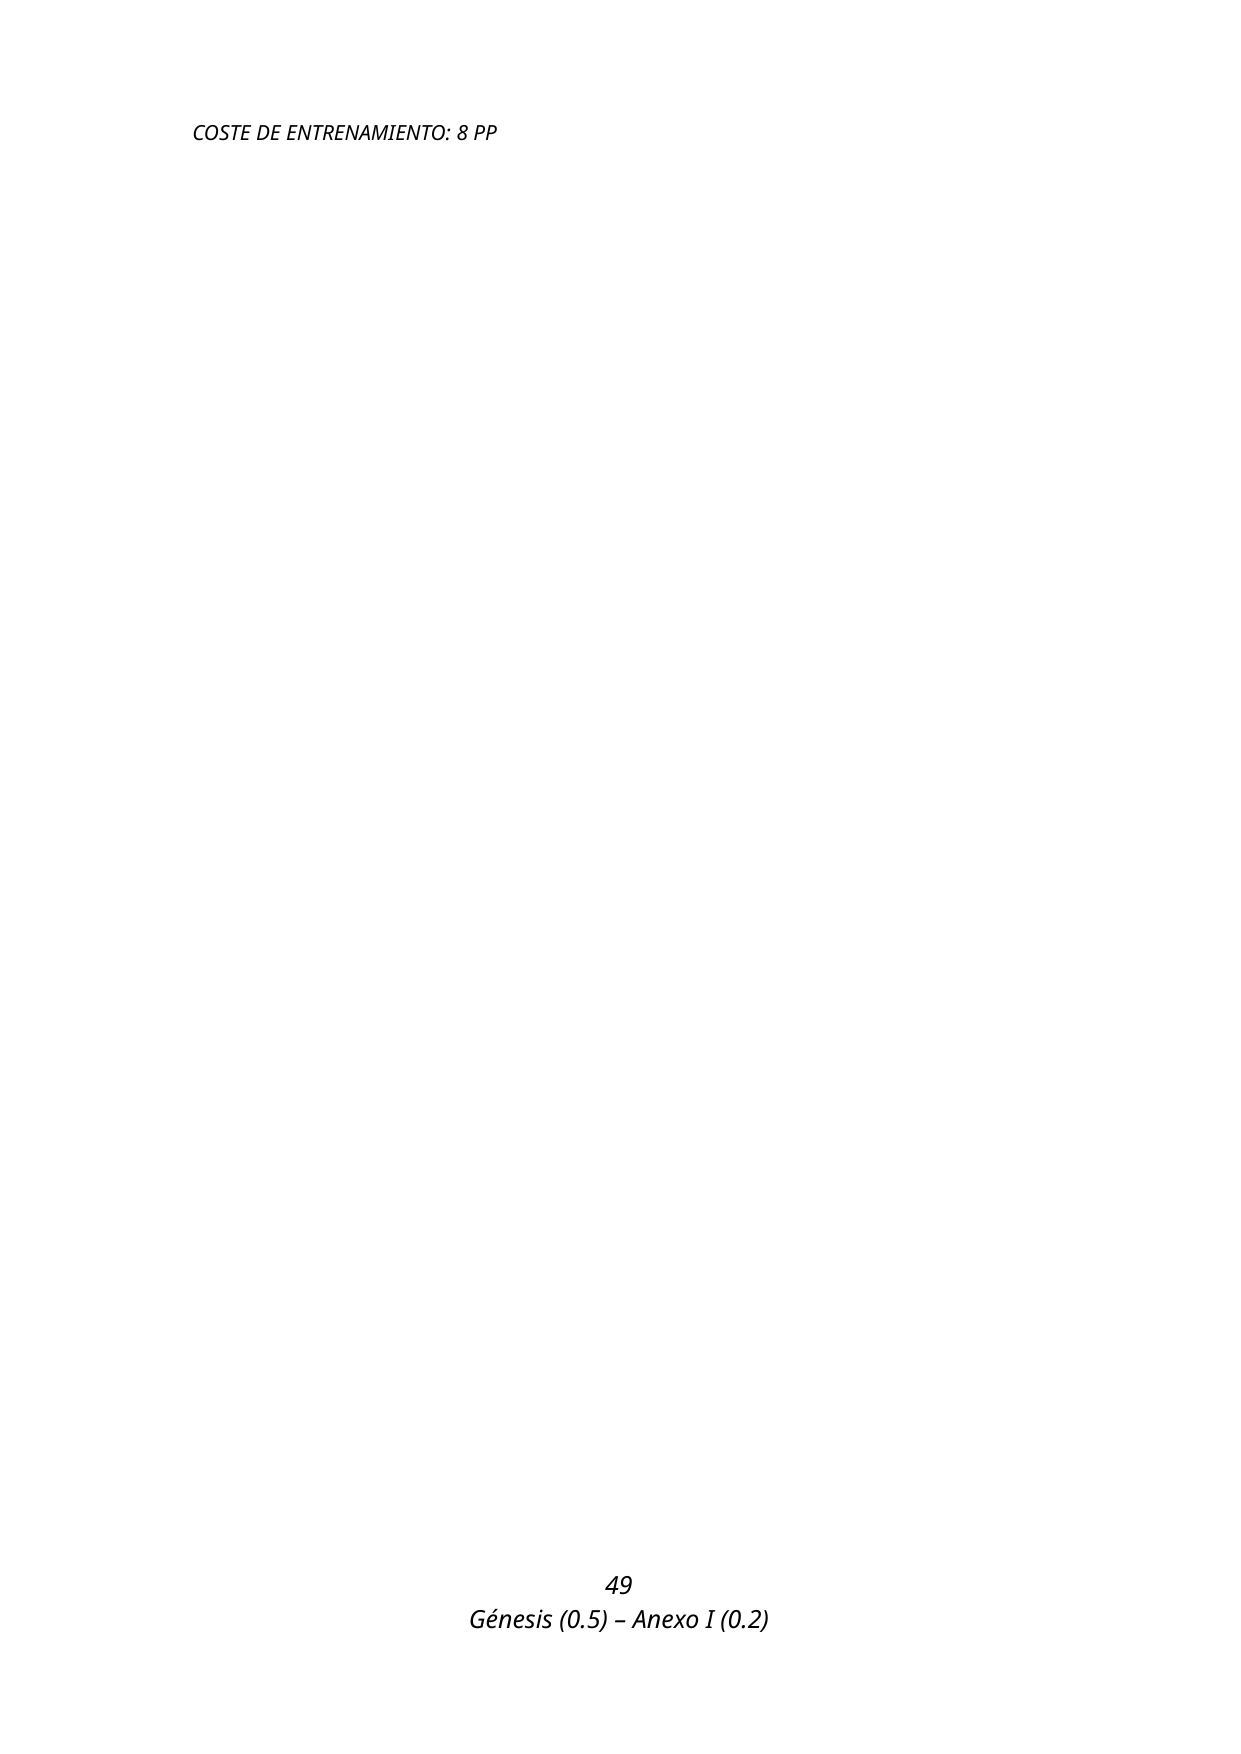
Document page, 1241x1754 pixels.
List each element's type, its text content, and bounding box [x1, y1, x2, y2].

text COSTE DE ENTRENAMIENTO: 8 PP [118, 118, 1122, 147]
